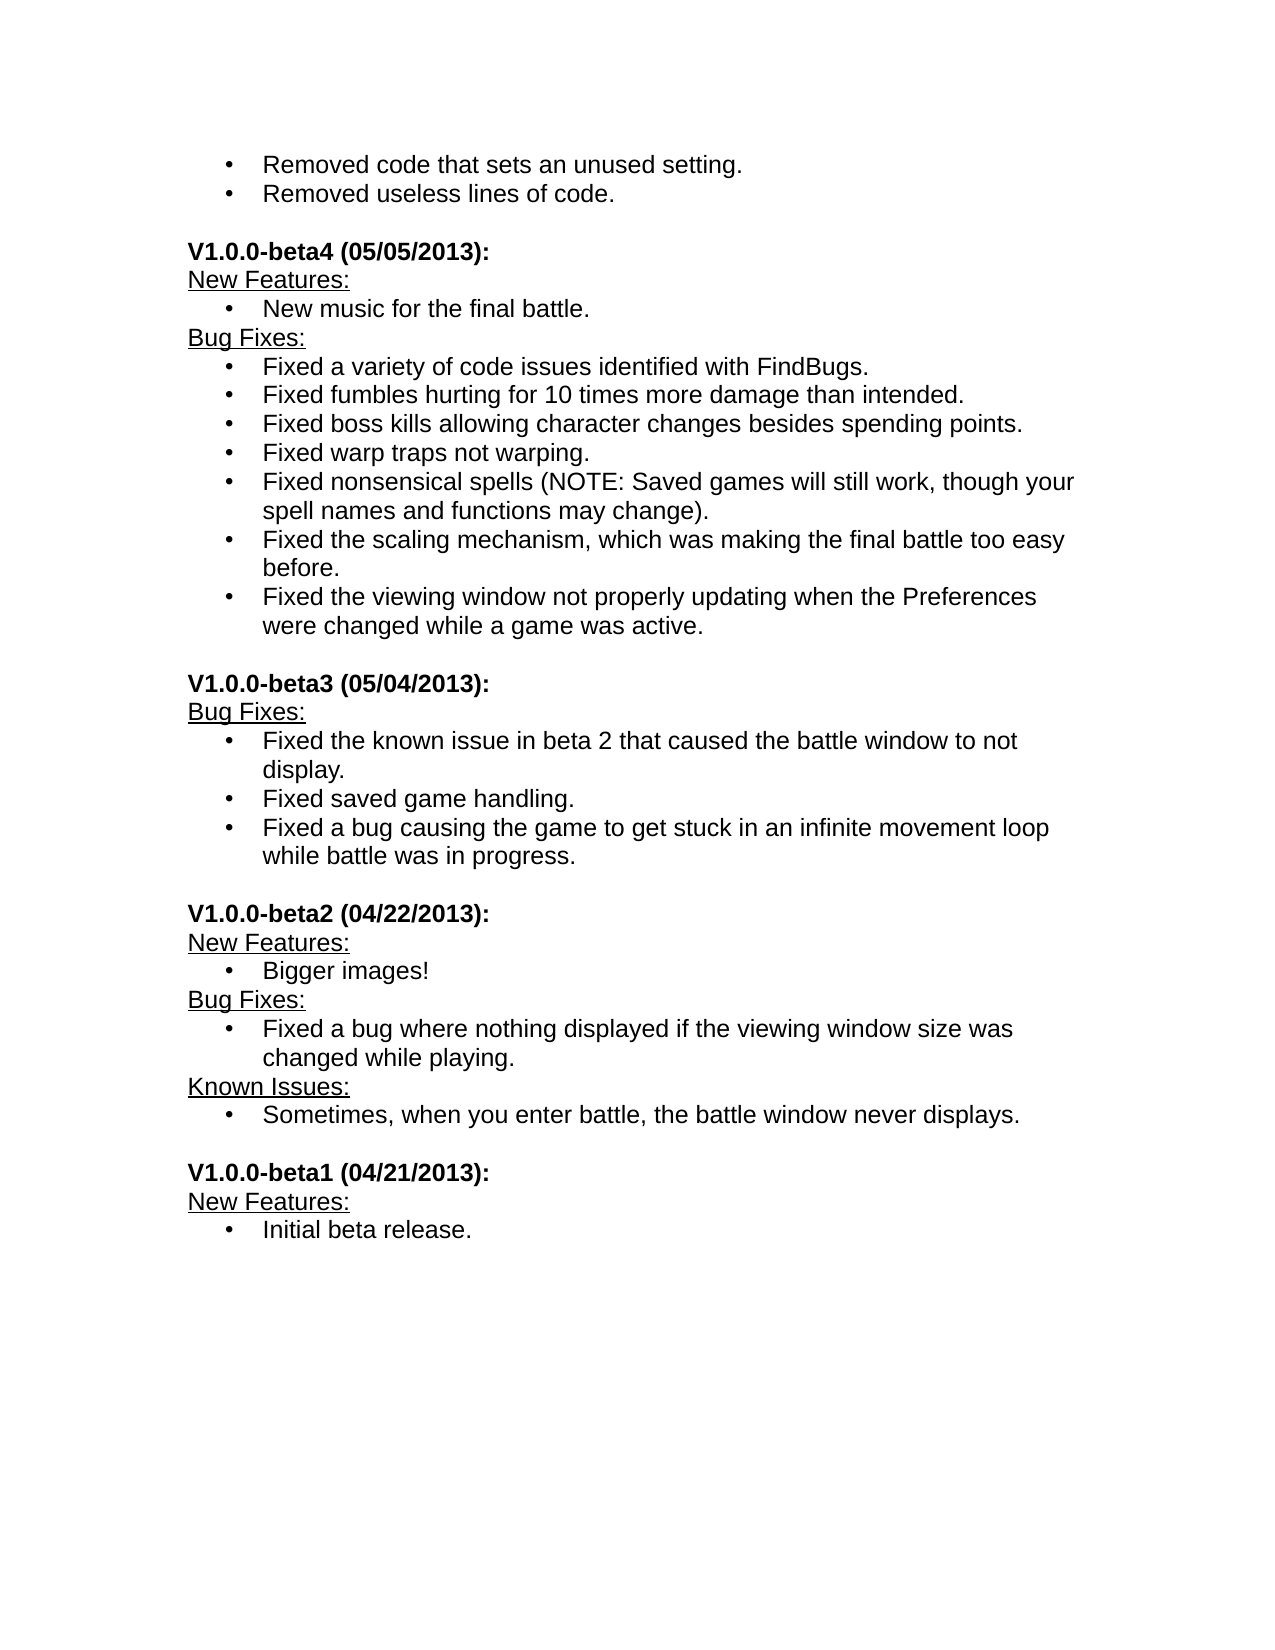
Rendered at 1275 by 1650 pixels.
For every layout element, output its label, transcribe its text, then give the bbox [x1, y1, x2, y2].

list Initial beta release. [225, 1215, 1087, 1244]
list New music for the final battle. [225, 294, 1087, 323]
list Fixed nonsensical spells (NOTE: Saved games will still work, though your spell names and functions may change). [225, 467, 1087, 524]
list Fixed the known issue in beta 2 that caused the battle window to not display. [225, 726, 1087, 784]
text New Features: [187, 1187, 1087, 1215]
list Fixed the scaling mechanism, which was making the final battle too easy before. [225, 524, 1087, 582]
list Sometimes, when you enter battle, the battle window never displays. [225, 1100, 1087, 1129]
text V1.0.0-beta4 (05/05/2013): [187, 236, 1087, 265]
list Bigger images! [225, 956, 1087, 985]
list Fixed the viewing window not properly updating when the Preferences were changed while a game was active. [225, 582, 1087, 640]
text V1.0.0-beta2 (04/22/2013): [187, 899, 1087, 928]
list Removed useless lines of code. [225, 179, 1087, 208]
text Bug Fixes: [187, 697, 1087, 726]
text V1.0.0-beta3 (05/04/2013): [187, 668, 1087, 697]
text Bug Fixes: [187, 985, 1087, 1014]
list Fixed fumbles hurting for 10 times more damage than intended. [225, 380, 1087, 409]
list Fixed a bug where nothing displayed if the viewing window size was changed while playing. [225, 1014, 1087, 1072]
text Known Issues: [187, 1072, 1087, 1100]
text V1.0.0-beta1 (04/21/2013): [187, 1158, 1087, 1187]
list Fixed saved game handling. [225, 784, 1087, 812]
text New Features: [187, 265, 1087, 294]
list Fixed a bug causing the game to get stuck in an infinite movement loop while battle was in progress. [225, 812, 1087, 870]
list Fixed boss kills allowing character changes besides spending points. [225, 409, 1087, 438]
text New Features: [187, 928, 1087, 956]
list Fixed a variety of code issues identified with FindBugs. [225, 352, 1087, 380]
list Fixed warp traps not warping. [225, 438, 1087, 467]
list Removed code that sets an unused setting. [225, 150, 1087, 179]
text Bug Fixes: [187, 323, 1087, 352]
